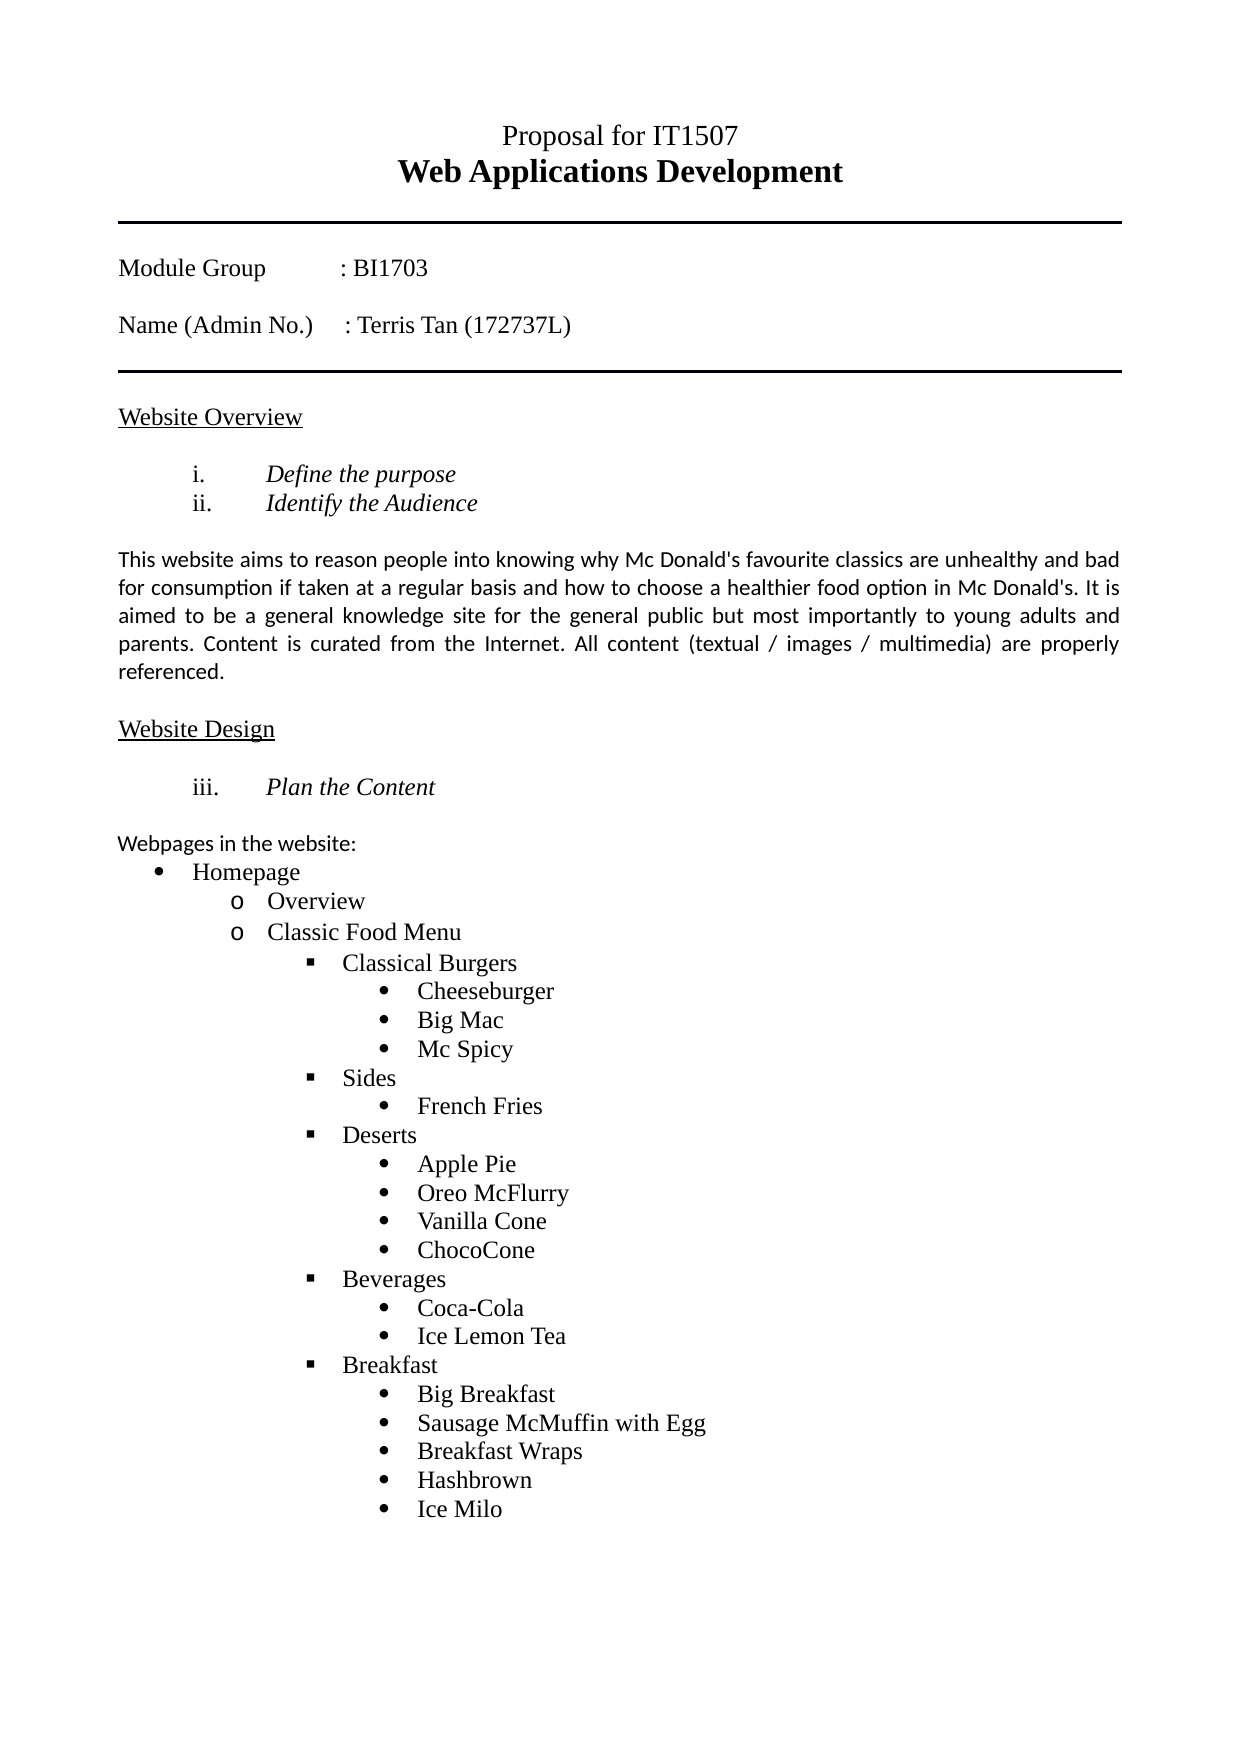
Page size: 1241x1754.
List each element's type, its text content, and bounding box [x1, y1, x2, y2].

text Website Overview [118, 402, 1122, 430]
list Apple Pie [379, 1149, 1122, 1178]
list Classic Food Menu [229, 917, 1122, 948]
text Webpages in the website: [117, 829, 1122, 857]
list Overview [229, 886, 1122, 917]
list Mc Spicy [379, 1034, 1122, 1063]
list Sausage McMuffin with Egg [379, 1408, 1122, 1436]
list Big Breakfast [379, 1379, 1122, 1408]
list Vanilla Cone [379, 1206, 1122, 1235]
list Ice Lemon Tea [379, 1321, 1122, 1350]
text Module Group : BI1703 [118, 253, 1122, 281]
list Homepage [154, 857, 1122, 886]
list Ice Milo [379, 1494, 1122, 1523]
list Identify the Audience [192, 488, 1122, 517]
list Deserts [304, 1120, 1122, 1149]
list Breakfast [304, 1350, 1122, 1379]
list Hashbrown [379, 1465, 1122, 1494]
list French Fries [379, 1091, 1122, 1120]
list Beverages [304, 1264, 1122, 1293]
list Oreo McFlurry [379, 1178, 1122, 1206]
list Big Mac [379, 1005, 1122, 1034]
list Sides [304, 1063, 1122, 1091]
text This website aims to reason people into knowing why Mc Donald's favourite classics are unhealthy and bad for consumption if taken at a regular basis and how to choose a healthier food option in Mc Donald's. It is aimed to be a general knowledge site for the general public but most importantly to young adults and parents. Content is curated from the Internet. All content (textual / images / multimedia) are properly referenced. [118, 545, 1122, 686]
list Cheeseburger [379, 976, 1122, 1005]
text Web Applications Development [118, 152, 1122, 190]
text Name (Admin No.) : Terris Tan (172737L) [118, 310, 1122, 339]
text Proposal for IT1507 [118, 118, 1122, 152]
list Classical Burgers [304, 948, 1122, 976]
list Breakfast Wraps [379, 1436, 1122, 1465]
list Coca-Cola [379, 1293, 1122, 1321]
list ChocoCone [379, 1235, 1122, 1264]
list Define the purpose [192, 459, 1122, 488]
text Website Design [118, 714, 1122, 743]
list Plan the Content [192, 772, 1122, 801]
